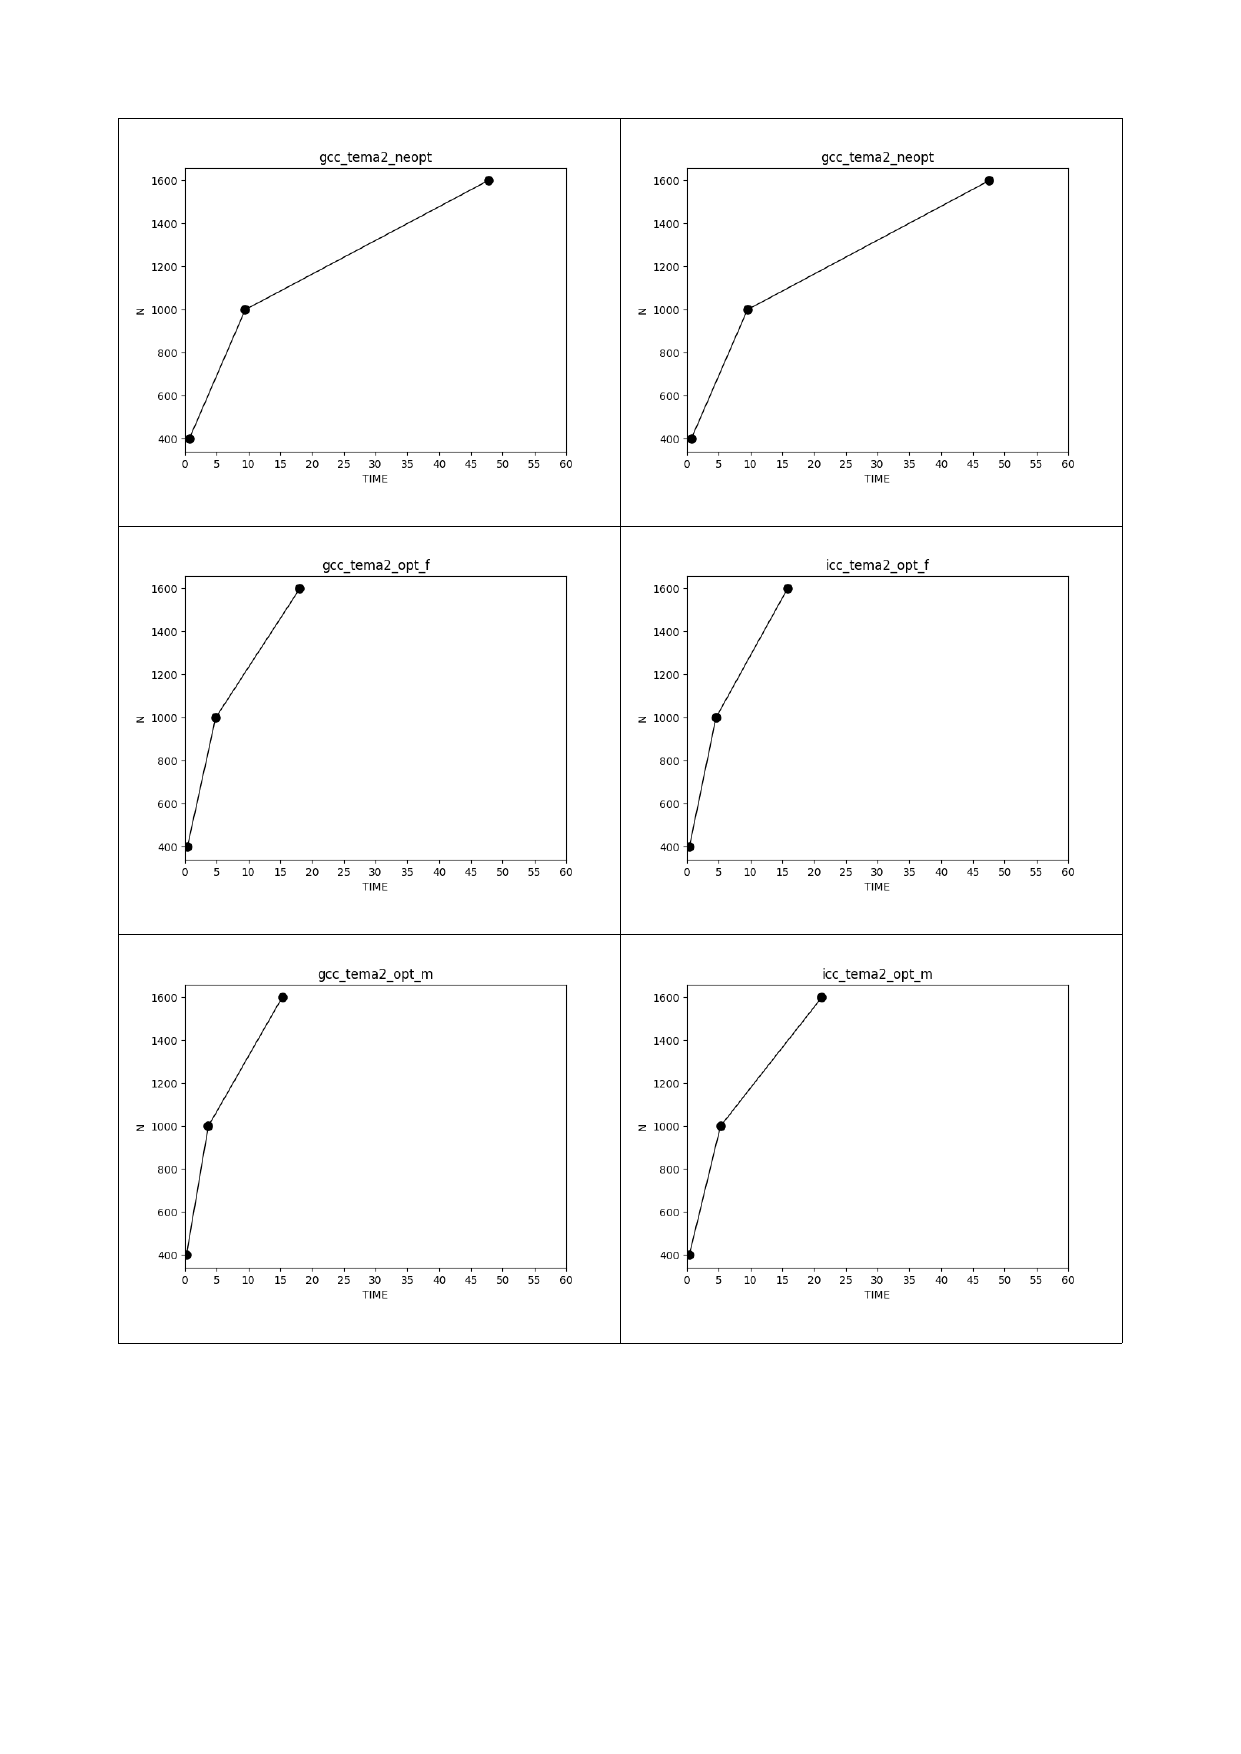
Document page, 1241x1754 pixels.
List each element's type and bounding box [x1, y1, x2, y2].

picture [625, 532, 1117, 900]
picture [123, 123, 615, 492]
table_cell [621, 935, 1122, 1342]
table_cell [621, 527, 1122, 934]
picture [123, 940, 615, 1308]
picture [123, 532, 615, 900]
picture [625, 123, 1117, 492]
table_cell [119, 119, 620, 526]
picture [625, 940, 1117, 1308]
table_cell [119, 527, 620, 934]
table_cell [621, 119, 1122, 526]
table_cell [119, 935, 620, 1342]
